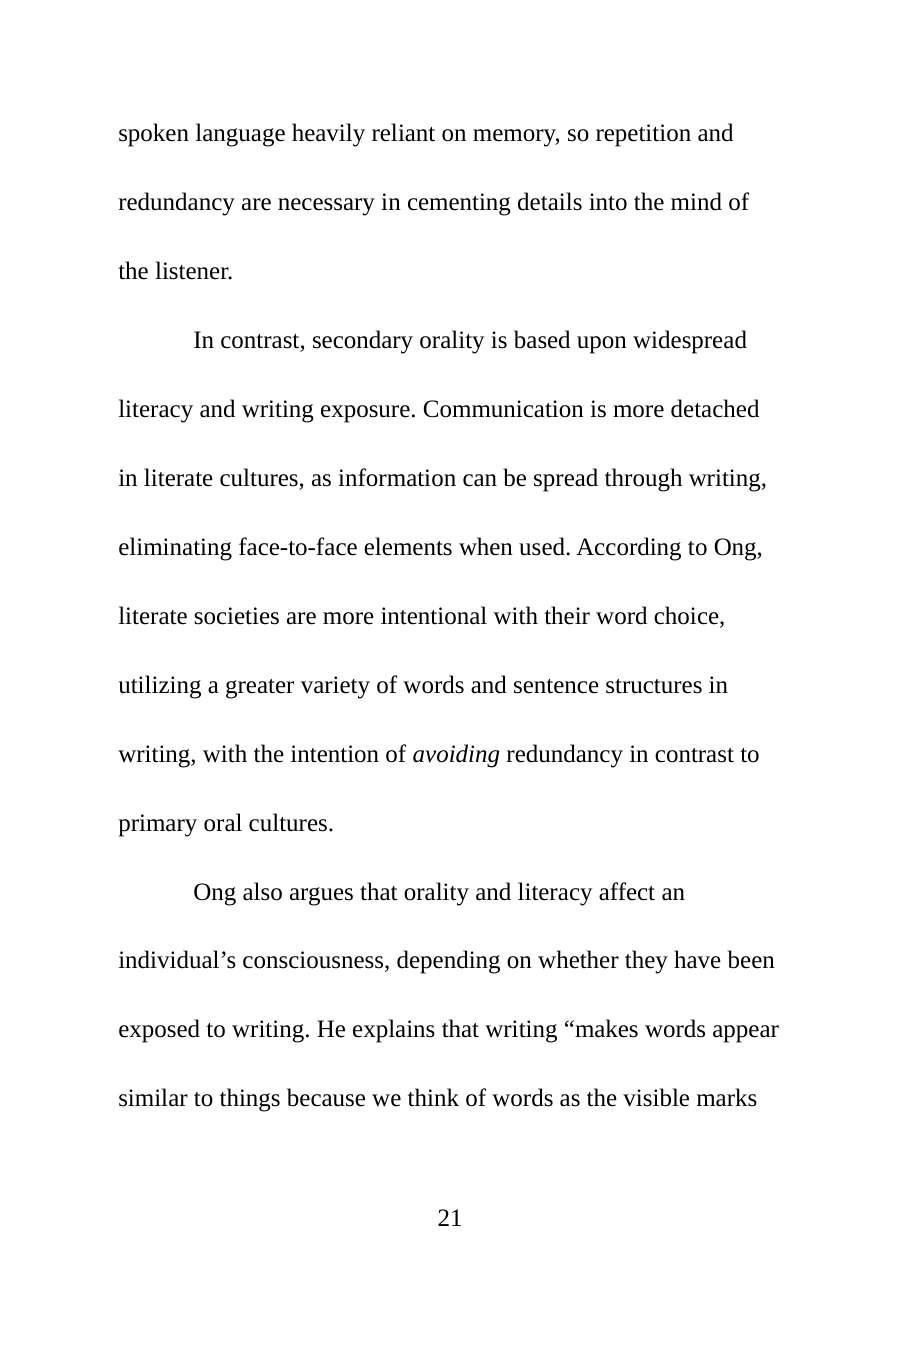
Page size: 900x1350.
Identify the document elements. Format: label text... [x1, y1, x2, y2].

text spoken language heavily reliant on memory, so repetition and redundancy are necessary in cementing details into the mind of the listener. [118, 118, 782, 285]
text In contrast, secondary orality is based upon widespread literacy and writing exposure. Communication is more detached in literate cultures, as information can be spread through writing, eliminating face-to-face elements when used. According to Ong, literate societies are more intentional with their word choice, utilizing a greater variety of words and sentence structures in writing, with the intention of avoiding redundancy in contrast to primary oral cultures. [118, 325, 782, 836]
text Ong also argues that orality and literacy affect an individual’s consciousness, depending on whether they have been exposed to writing. He explains that writing “makes words appear similar to things because we think of words as the visible marks [118, 877, 782, 1112]
